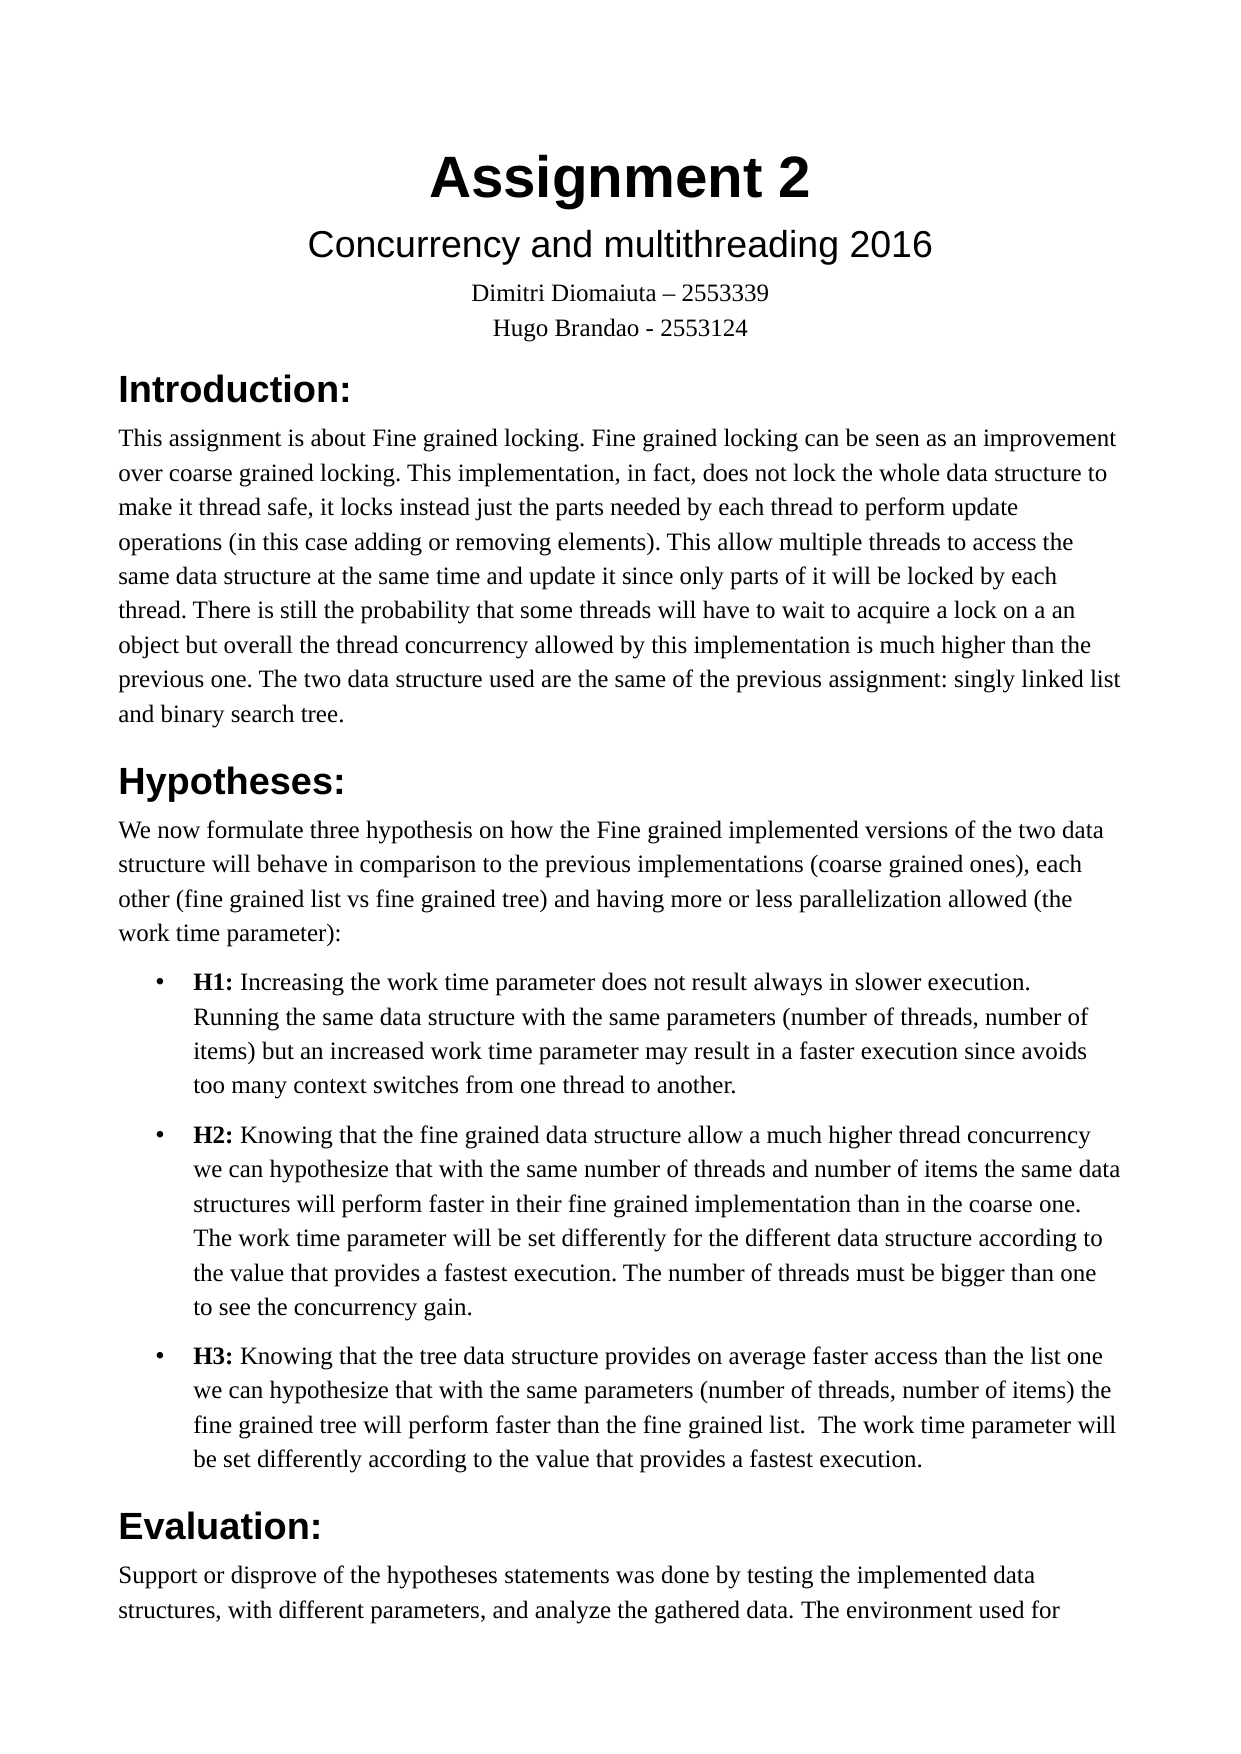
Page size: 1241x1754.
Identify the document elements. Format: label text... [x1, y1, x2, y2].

list H3: Knowing that the tree data structure provides on average faster access than the list one we can hypothesize that with the same parameters (number of threads, number of items) the fine grained tree will perform faster than the fine grained list. The work time parameter will be set differently according to the value that provides a fastest execution. [156, 1341, 1122, 1473]
text This assignment is about Fine grained locking. Fine grained locking can be seen as an improvement over coarse grained locking. This implementation, in fact, does not lock the whole data structure to make it thread safe, it locks instead just the parts needed by each thread to perform update operations (in this case adding or removing elements). This allow multiple threads to access the same data structure at the same time and update it since only parts of it will be locked by each thread. There is still the probability that some threads will have to wait to acquire a lock on a an object but overall the thread concurrency allowed by this implementation is much higher than the previous one. The two data structure used are the same of the previous assignment: singly linked list and binary search tree. [118, 423, 1122, 728]
subtitle Introduction: [118, 367, 1122, 411]
text We now formulate three hypothesis on how the Fine grained implemented versions of the two data structure will behave in comparison to the previous implementations (coarse grained ones), each other (fine grained list vs fine grained tree) and having more or less parallelization allowed (the work time parameter): [118, 815, 1122, 947]
subtitle Evaluation: [118, 1504, 1122, 1548]
list H2: Knowing that the fine grained data structure allow a much higher thread concurrency we can hypothesize that with the same number of threads and number of items the same data structures will perform faster in their fine grained implementation than in the coarse one. The work time parameter will be set differently for the different data structure according to the value that provides a fastest execution. The number of threads must be bigger than one to see the concurrency gain. [156, 1120, 1122, 1321]
subtitle Concurrency and multithreading 2016 [118, 223, 1122, 266]
text Hugo Brandao - 2553124 [118, 313, 1122, 342]
list H1: Increasing the work time parameter does not result always in slower execution. Running the same data structure with the same parameters (number of threads, number of items) but an increased work time parameter may result in a faster execution since avoids too many context switches from one thread to another. [156, 967, 1122, 1099]
title Assignment 2 [118, 143, 1122, 210]
text Support or disprove of the hypotheses statements was done by testing the implemented data structures, with different parameters, and analyze the gathered data. The environment used for [118, 1560, 1122, 1623]
text Dimitri Diomaiuta – 2553339 [118, 278, 1122, 307]
subtitle Hypotheses: [118, 758, 1122, 802]
